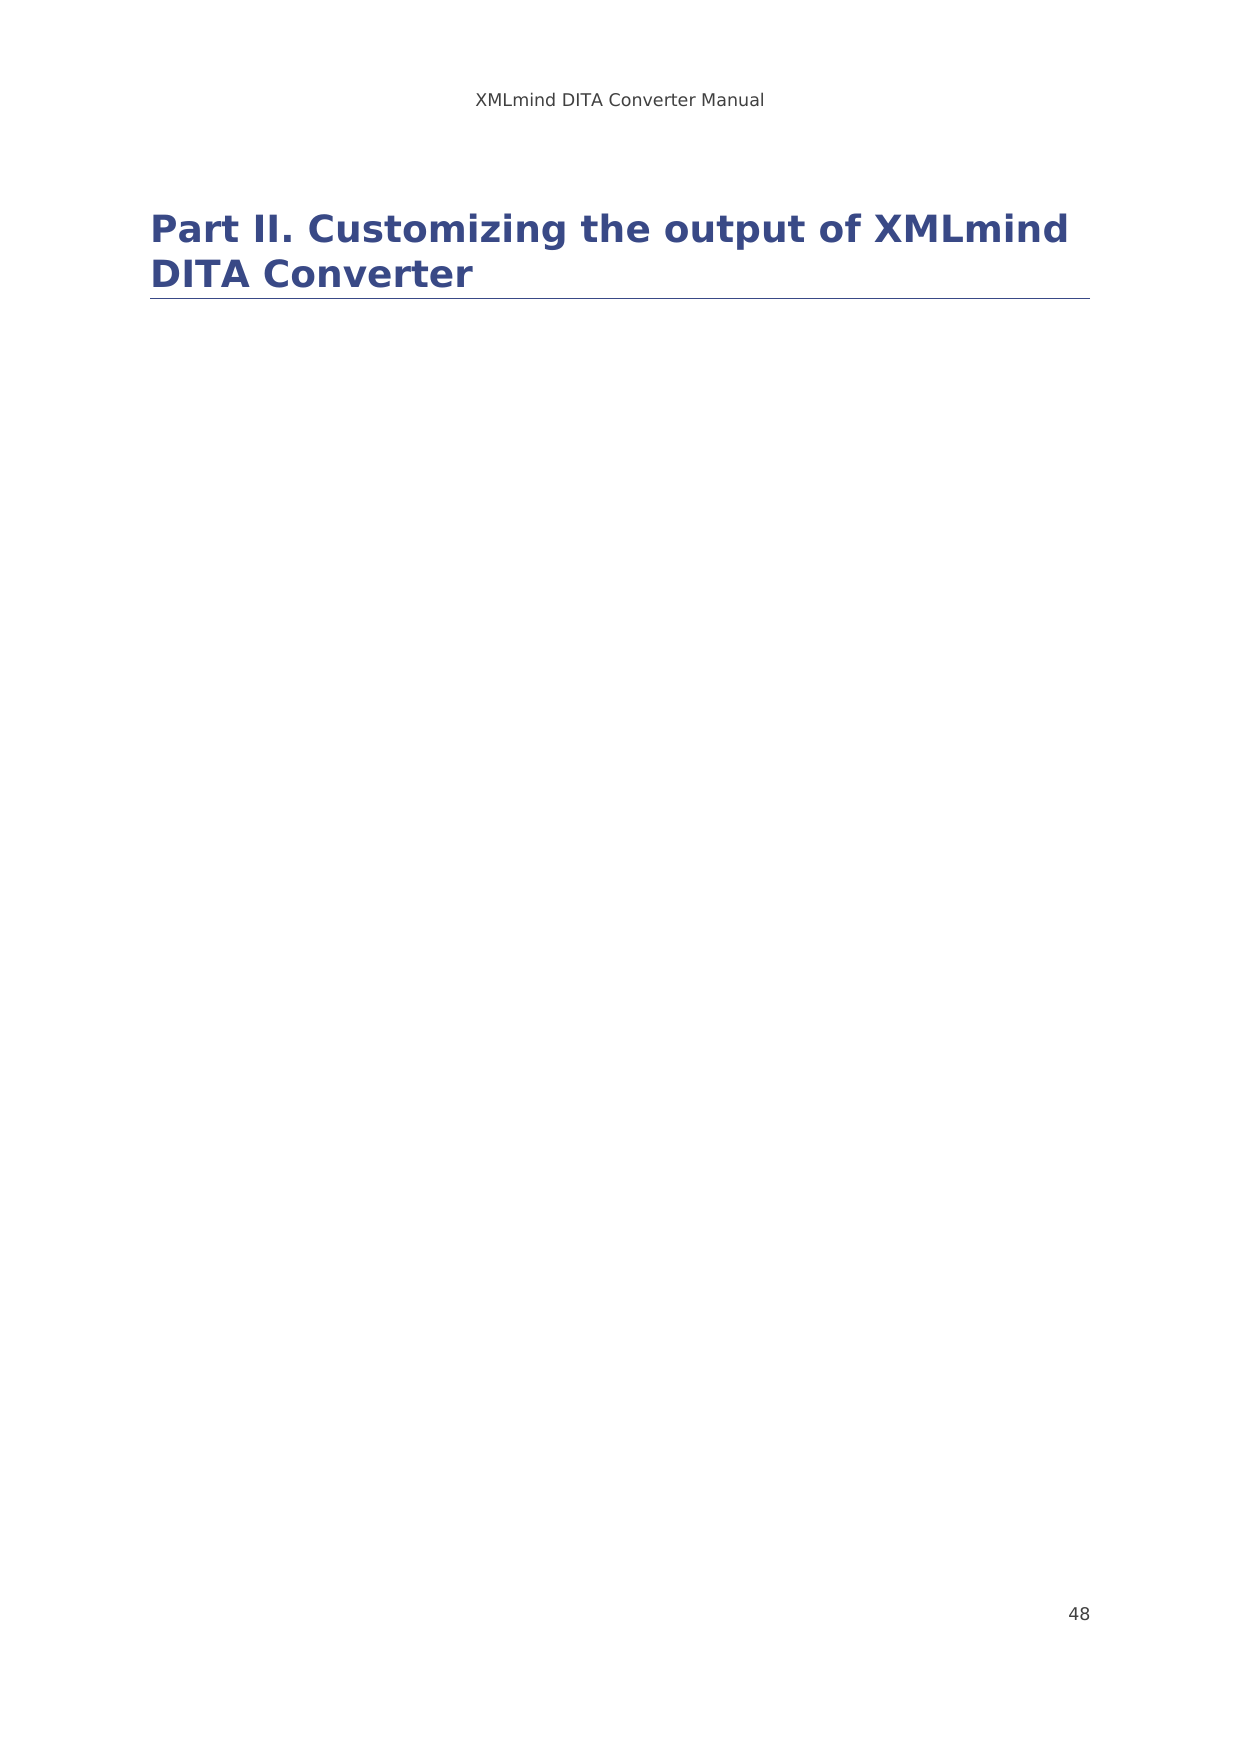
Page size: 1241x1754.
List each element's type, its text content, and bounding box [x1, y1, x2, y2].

subtitle Part II. Customizing the output of XMLmind DITA Converter [150, 206, 1090, 298]
